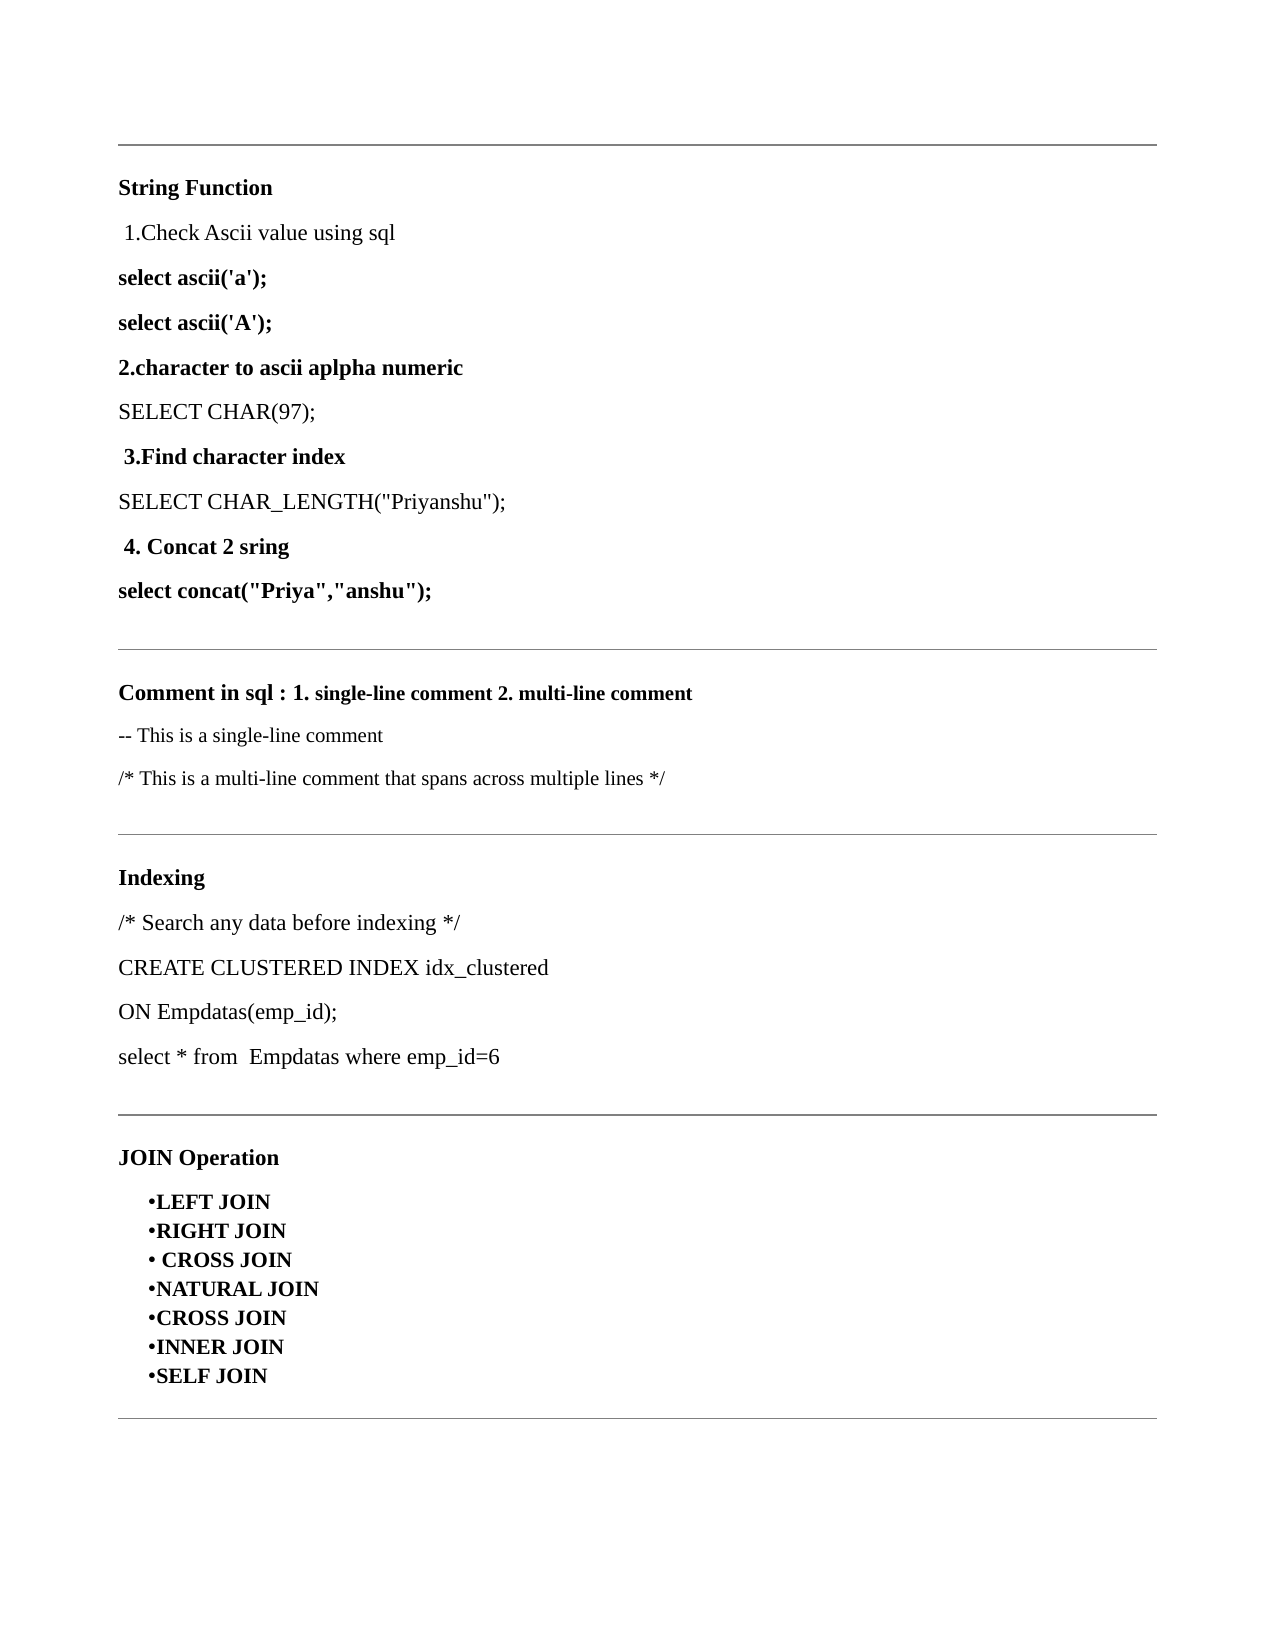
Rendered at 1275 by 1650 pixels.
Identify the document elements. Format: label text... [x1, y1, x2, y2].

list CROSS JOIN [148, 1247, 1157, 1272]
text Comment in sql : 1. single-line comment 2. multi-line comment [118, 678, 1157, 705]
text select concat("Priya","anshu"); [118, 577, 1157, 604]
text SELECT CHAR(97); [118, 398, 1157, 425]
text 1.Check Ascii value using sql [118, 219, 1157, 246]
text 3.Find character index [118, 443, 1157, 469]
list CROSS JOIN [148, 1305, 1157, 1330]
text 2.character to ascii aplpha numeric [118, 353, 1157, 380]
list RIGHT JOIN [148, 1218, 1157, 1243]
text SELECT CHAR_LENGTH("Priyanshu"); [118, 488, 1157, 514]
text Indexing [118, 864, 1157, 890]
text 4. Concat 2 sring [118, 533, 1157, 559]
text CREATE CLUSTERED INDEX idx_clustered [118, 953, 1157, 980]
list INNER JOIN [148, 1334, 1157, 1359]
text ON Empdatas(emp_id); [118, 998, 1157, 1025]
text select ascii('A'); [118, 309, 1157, 335]
text -- This is a single-line comment [118, 723, 1157, 747]
list NATURAL JOIN [148, 1276, 1157, 1301]
text JOIN Operation [118, 1144, 1157, 1171]
text select * from Empdatas where emp_id=6 [118, 1043, 1157, 1069]
text String Function [118, 174, 1157, 201]
text /* This is a multi-line comment that spans across multiple lines */ [118, 766, 1157, 789]
list LEFT JOIN [148, 1189, 1157, 1214]
text select ascii('a'); [118, 264, 1157, 290]
text /* Search any data before indexing */ [118, 909, 1157, 935]
list SELF JOIN [148, 1363, 1157, 1388]
